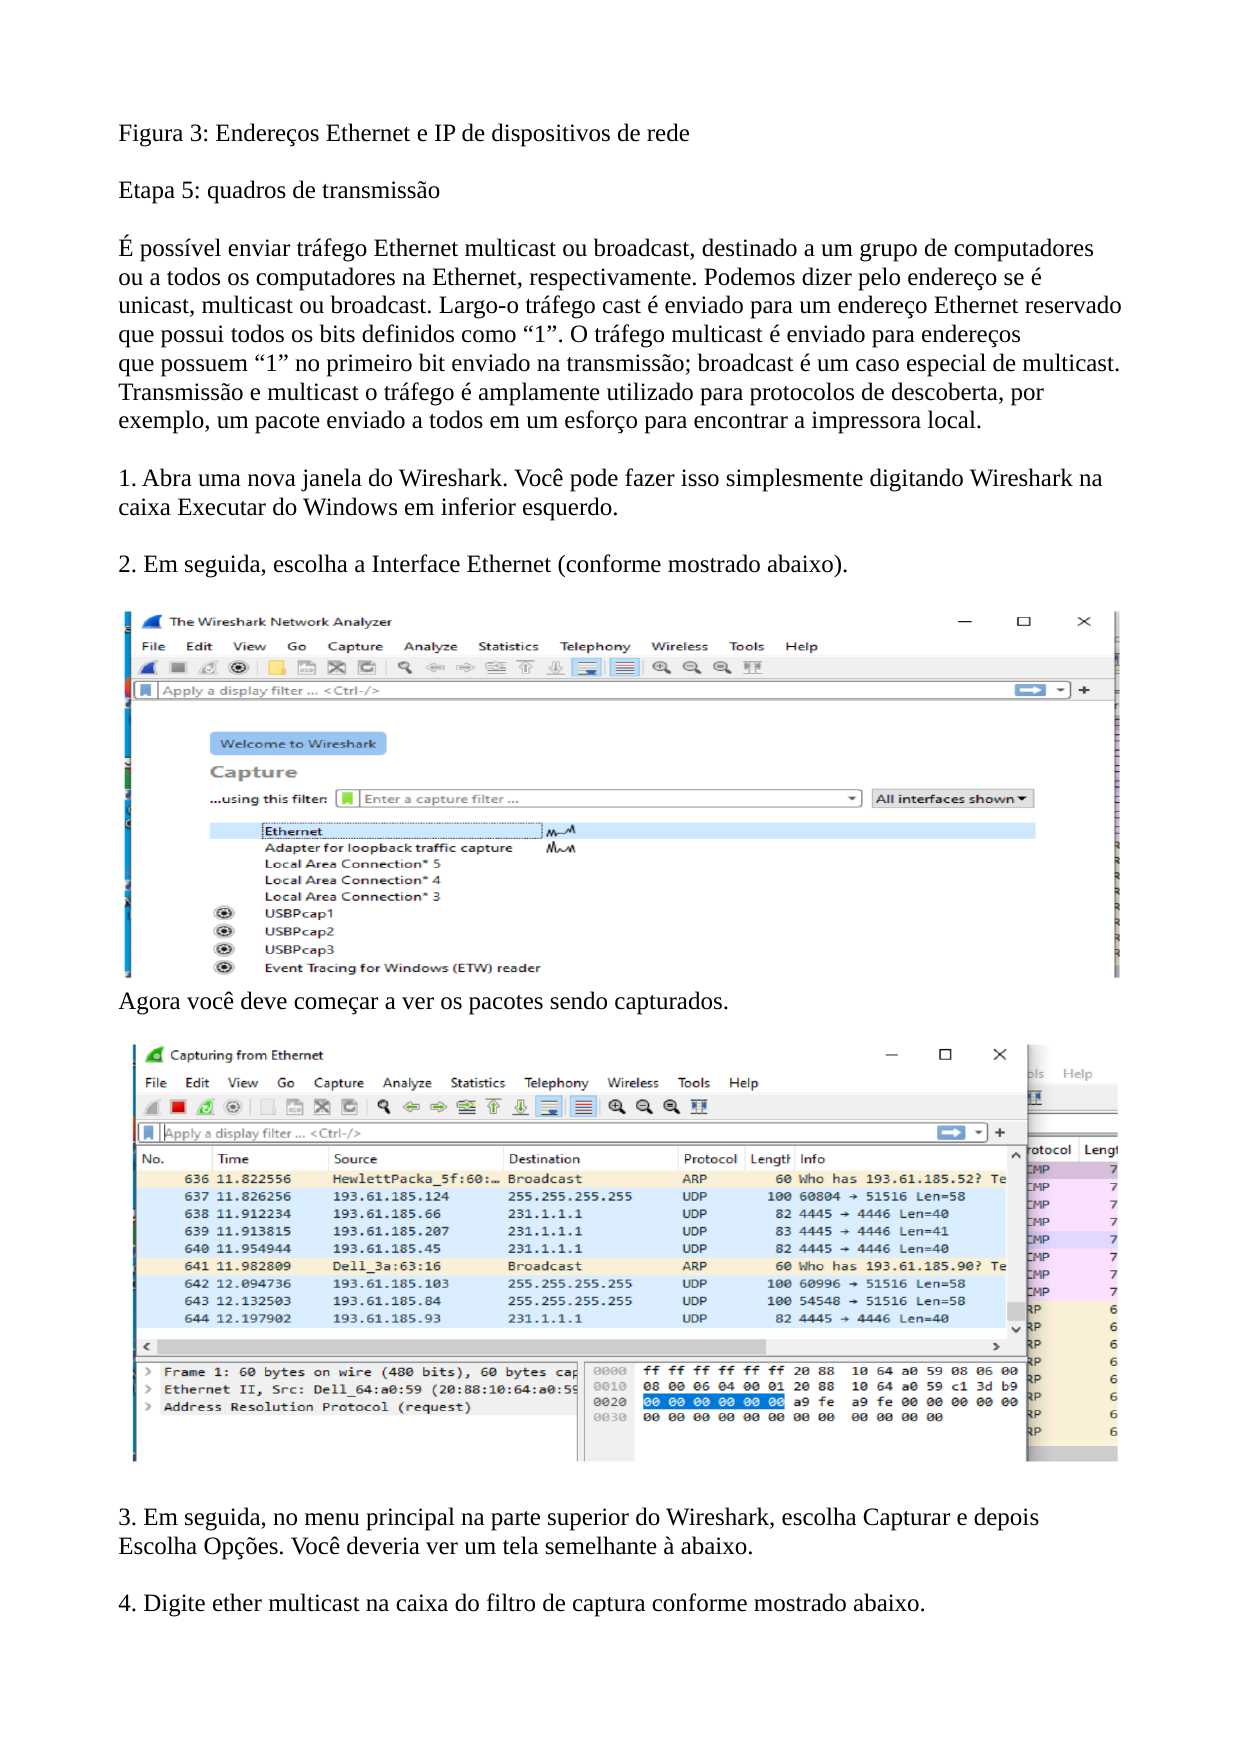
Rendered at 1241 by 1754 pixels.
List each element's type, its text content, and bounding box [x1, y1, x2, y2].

text 1. Abra uma nova janela do Wireshark. Você pode fazer isso simplesmente digitando Wireshark na caixa Executar do Windows em inferior esquerdo. [118, 463, 1122, 521]
text 3. Em seguida, no menu principal na parte superior do Wireshark, escolha Capturar e depois Escolha Opções. Você deveria ver um tela semelhante à abaixo. [118, 1502, 1122, 1559]
text Agora você deve começar a ver os pacotes sendo capturados. [118, 987, 1122, 1015]
text É possível enviar tráfego Ethernet multicast ou broadcast, destinado a um grupo de computadores ou a todos os computadores na Ethernet, respectivamente. Podemos dizer pelo endereço se é unicast, multicast ou broadcast. Largo-o tráfego cast é enviado para um endereço Ethernet reservado que possui todos os bits definidos como “1”. O tráfego multicast é enviado para endereços [118, 233, 1122, 348]
text 2. Em seguida, escolha a Interface Ethernet (conforme mostrado abaixo). [118, 549, 1122, 578]
text 4. Digite ether multicast na caixa do filtro de captura conforme mostrado abaixo. [118, 1588, 1122, 1617]
text Etapa 5: quadros de transmissão [118, 176, 1122, 204]
picture [118, 606, 1123, 987]
text que possuem “1” no primeiro bit enviado na transmissão; broadcast é um caso especial de multicast. Transmissão e multicast o tráfego é amplamente utilizado para protocolos de descoberta, por exemplo, um pacote enviado a todos em um esforço para encontrar a impressora local. [118, 348, 1122, 434]
picture [122, 1038, 1127, 1474]
text Figura 3: Endereços Ethernet e IP de dispositivos de rede [118, 118, 1122, 147]
